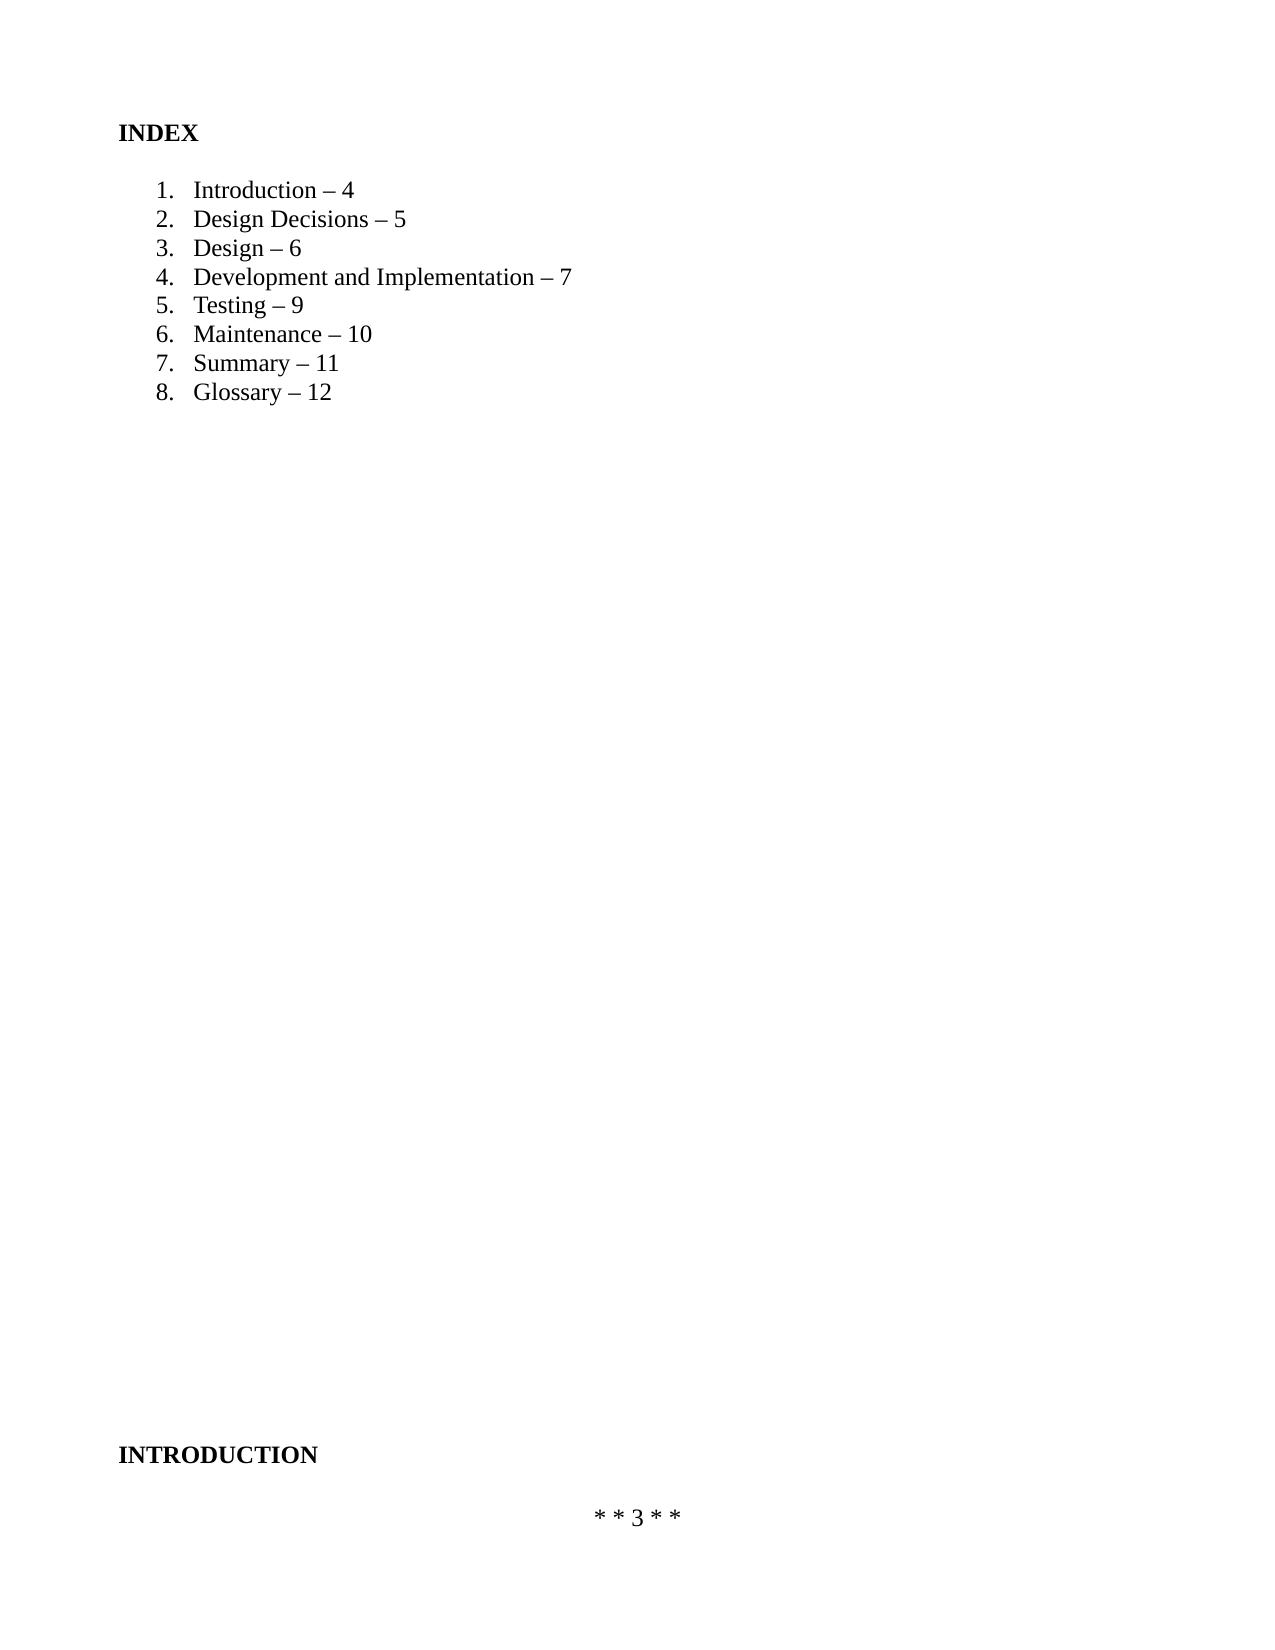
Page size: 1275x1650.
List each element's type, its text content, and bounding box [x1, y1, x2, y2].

list Development and Implementation – 7 [156, 262, 1157, 291]
list Testing – 9 [156, 291, 1157, 319]
list Introduction – 4 [156, 176, 1157, 204]
text INTRODUCTION [118, 1441, 1157, 1469]
list Summary – 11 [156, 348, 1157, 377]
list Maintenance – 10 [156, 319, 1157, 348]
text INDEX [118, 118, 1157, 147]
list Glossary – 12 [156, 377, 1157, 406]
list Design Decisions – 5 [156, 204, 1157, 233]
list Design – 6 [156, 233, 1157, 262]
